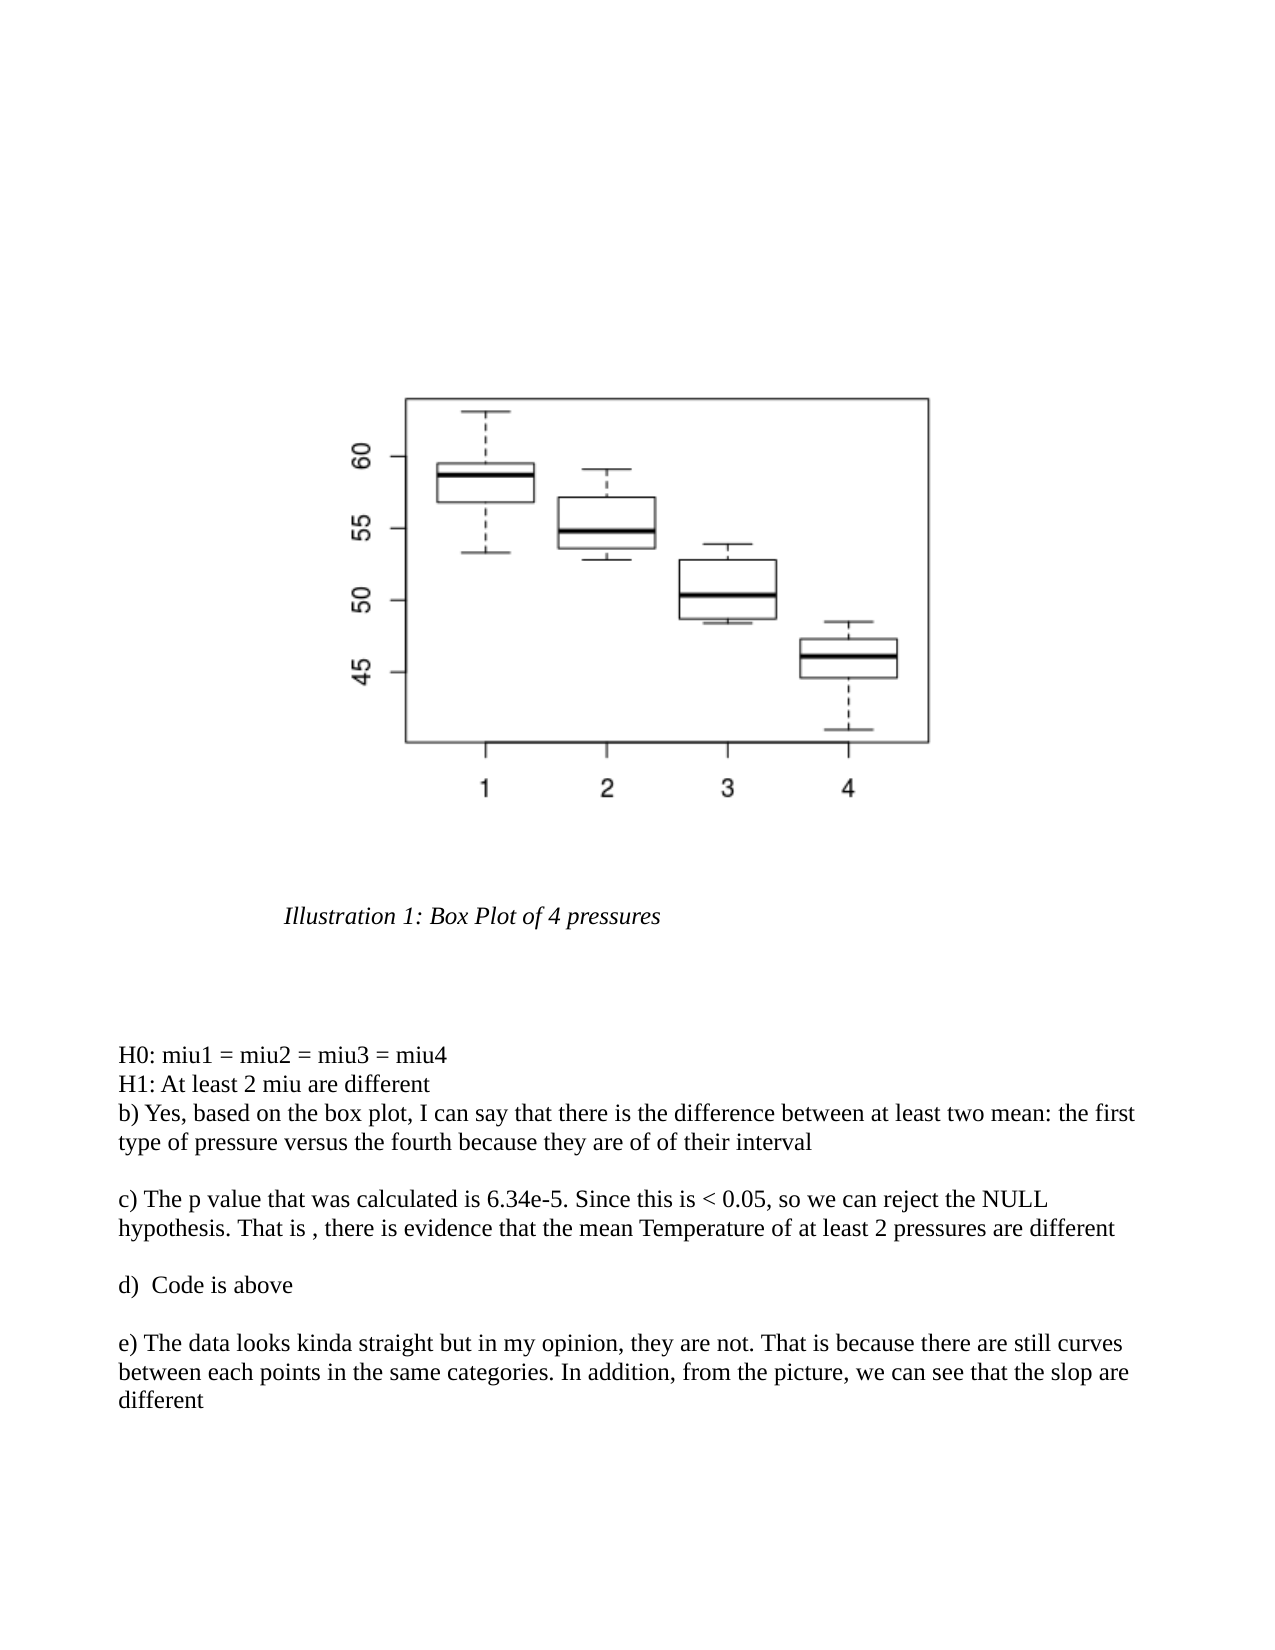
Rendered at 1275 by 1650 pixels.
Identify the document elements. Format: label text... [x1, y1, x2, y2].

picture [283, 276, 992, 896]
text H0: miu1 = miu2 = miu3 = miu4 [118, 1040, 1157, 1069]
text e) The data looks kinda straight but in my opinion, they are not. That is because there are still curves between each points in the same categories. In addition, from the picture, we can see that the slop are different [118, 1328, 1157, 1414]
text c) The p value that was calculated is 6.34e-5. Since this is < 0.05, so we can reject the NULL hypothesis. That is , there is evidence that the mean Temperature of at least 2 pressures are different [118, 1184, 1157, 1242]
text Illustration 1: Box Plot of 4 pressures [283, 896, 991, 929]
text b) Yes, based on the box plot, I can say that there is the difference between at least two mean: the first type of pressure versus the fourth because they are of of their interval [118, 1098, 1157, 1155]
text H1: At least 2 miu are different [118, 1069, 1157, 1098]
text d) Code is above [118, 1270, 1157, 1299]
